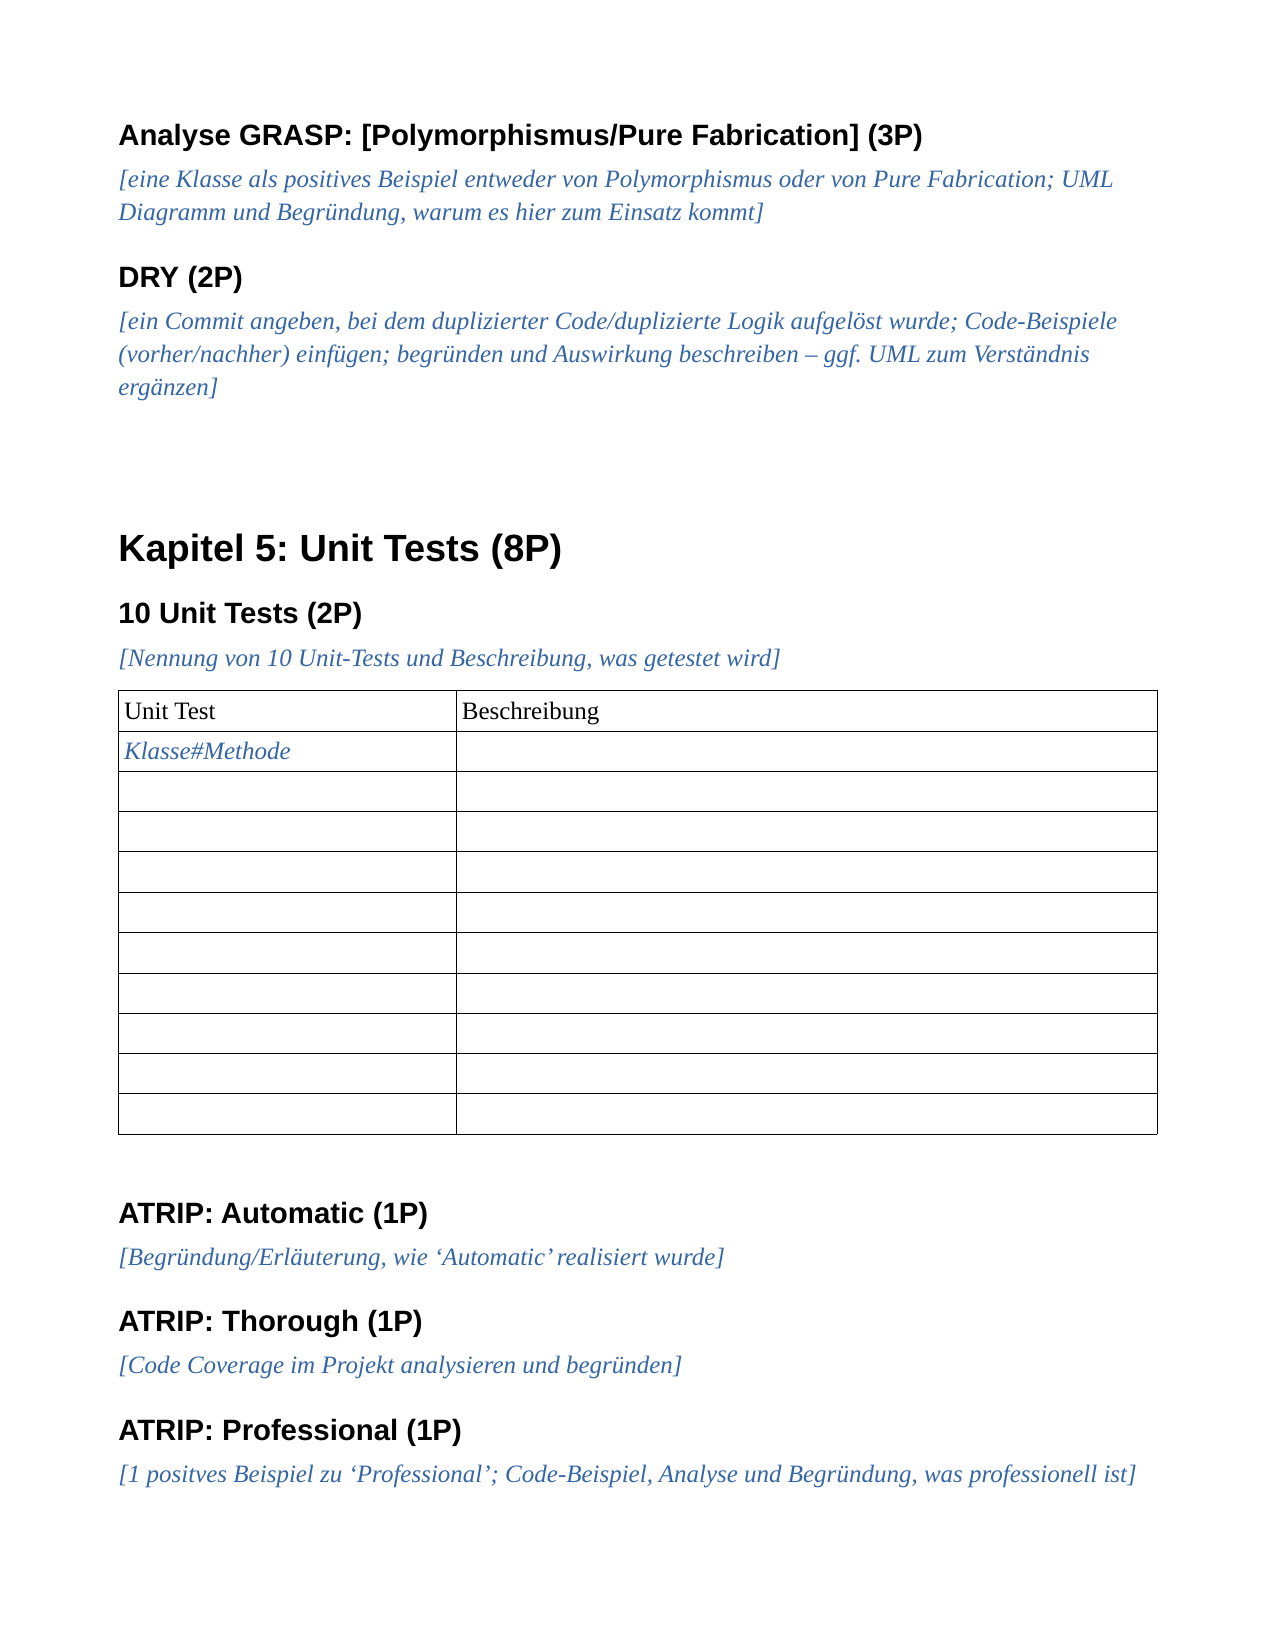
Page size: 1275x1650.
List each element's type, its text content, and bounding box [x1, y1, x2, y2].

subtitle ATRIP: Thorough (1P) [118, 1304, 1157, 1338]
table_header Unit Test [119, 691, 456, 731]
text [Begründung/Erläuterung, wie ‘Automatic’ realisiert wurde] [118, 1242, 1157, 1271]
table_cell [457, 812, 1157, 851]
table_cell [457, 772, 1157, 811]
table_cell Klasse#Methode [119, 732, 456, 771]
table_cell [457, 933, 1157, 972]
subtitle Kapitel 5: Unit Tests (8P) [118, 526, 1157, 569]
text [ein Commit angeben, bei dem duplizierter Code/duplizierte Logik aufgelöst wurde; Code-Beispiele (vorher/nachher) einfügen; begründen und Auswirkung beschreiben – ggf. UML zum Verständnis ergänzen] [118, 306, 1157, 401]
subtitle Analyse GRASP: [Polymorphismus/Pure Fabrication] (3P) [118, 118, 1157, 152]
subtitle 10 Unit Tests (2P) [118, 596, 1157, 630]
table_cell [119, 933, 456, 972]
table_cell [457, 1094, 1157, 1134]
table_cell [119, 812, 456, 851]
text [1 positves Beispiel zu ‘Professional’; Code-Beispiel, Analyse und Begründung, was professionell ist] [118, 1459, 1157, 1488]
subtitle DRY (2P) [118, 259, 1157, 293]
text [Code Coverage im Projekt analysieren und begründen] [118, 1351, 1157, 1379]
table_cell [457, 1054, 1157, 1093]
table_cell [457, 852, 1157, 892]
table_cell [457, 732, 1157, 771]
table_header Beschreibung [457, 691, 1157, 731]
table_cell [119, 772, 456, 811]
table_cell [119, 1094, 456, 1134]
table_cell [119, 852, 456, 892]
text [Nennung von 10 Unit-Tests und Beschreibung, was getestet wird] [118, 643, 1157, 671]
table_cell [119, 893, 456, 932]
table_cell [457, 974, 1157, 1013]
table_cell [119, 1054, 456, 1093]
text [eine Klasse als positives Beispiel entweder von Polymorphismus oder von Pure Fabrication; UML Diagramm und Begründung, warum es hier zum Einsatz kommt] [118, 164, 1157, 226]
table_cell [119, 974, 456, 1013]
subtitle ATRIP: Professional (1P) [118, 1413, 1157, 1447]
table_cell [457, 1014, 1157, 1053]
table_cell [457, 893, 1157, 932]
table_cell [119, 1014, 456, 1053]
subtitle ATRIP: Automatic (1P) [118, 1196, 1157, 1230]
